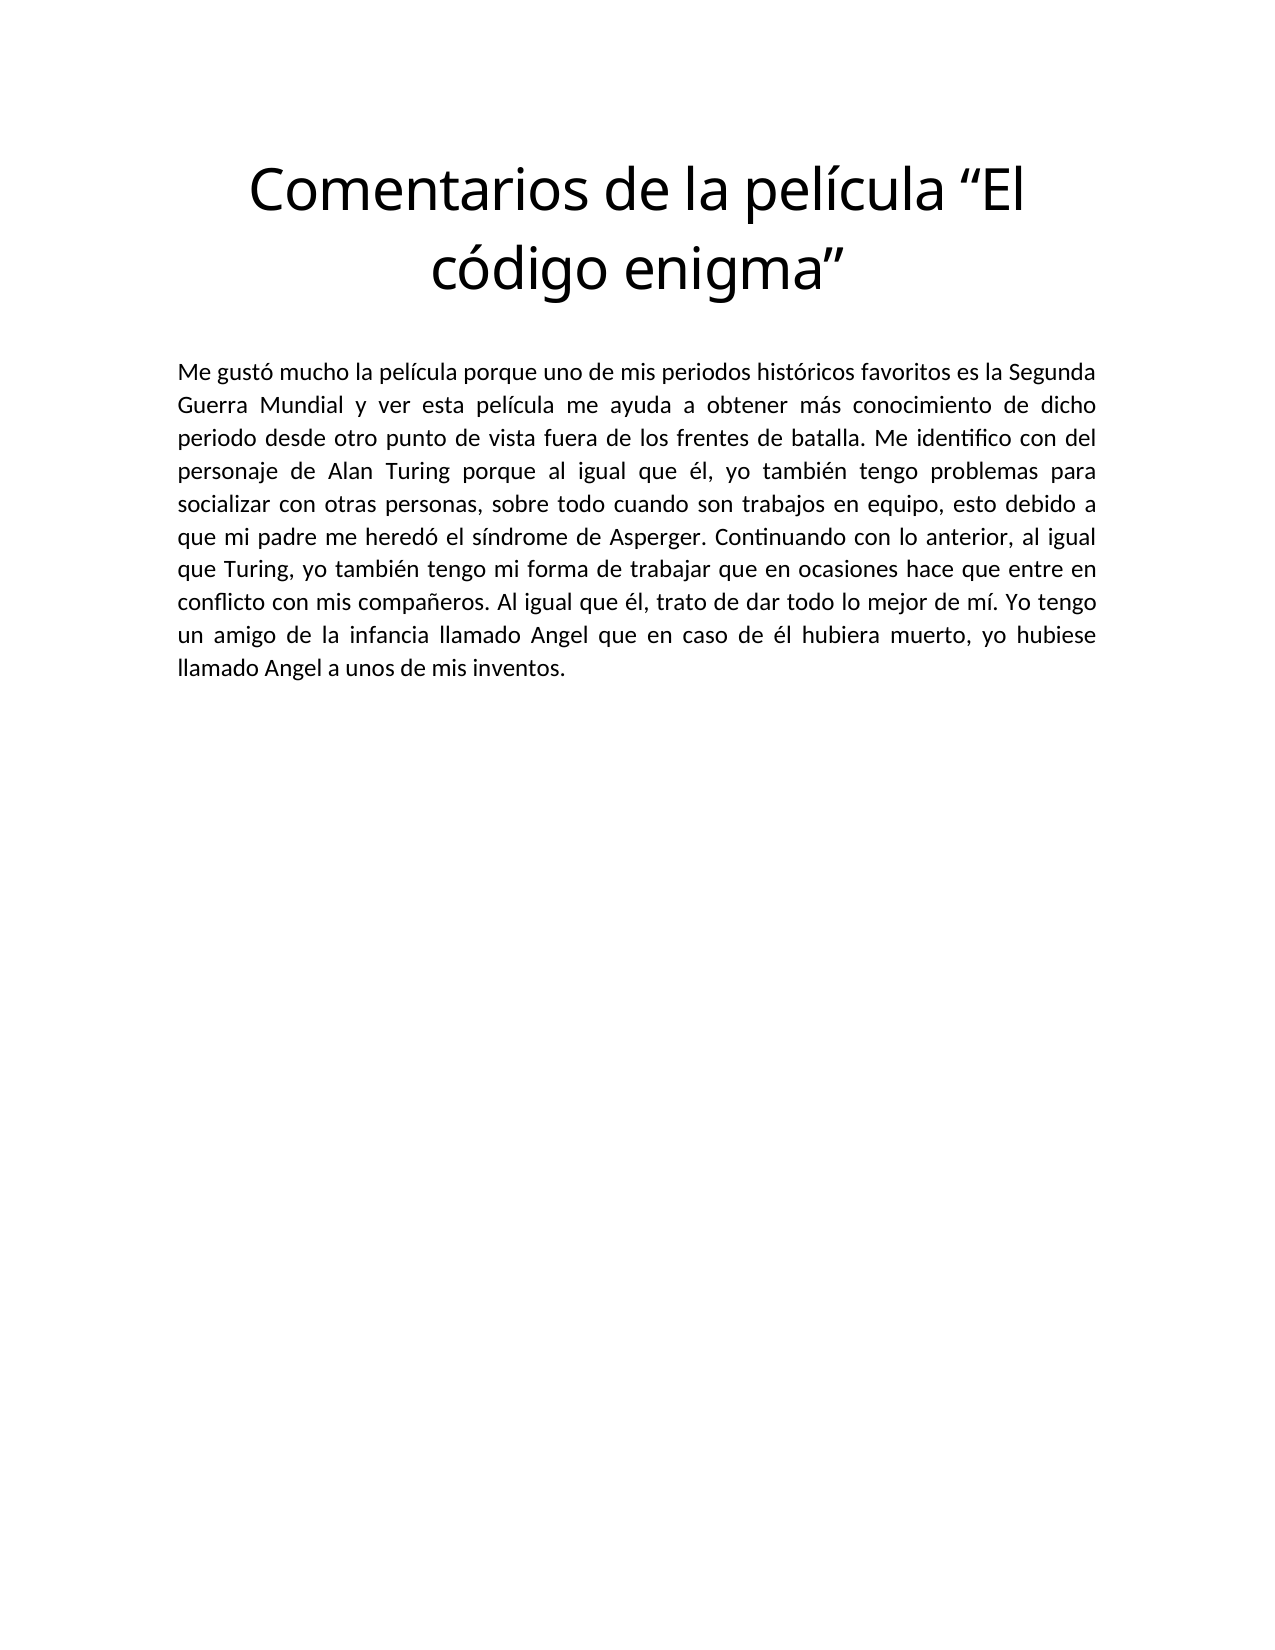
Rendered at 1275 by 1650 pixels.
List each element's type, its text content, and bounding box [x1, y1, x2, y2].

title Comentarios de la película “El código enigma” [177, 148, 1098, 307]
text Me gustó mucho la película porque uno de mis periodos históricos favoritos es la Segunda Guerra Mundial y ver esta película me ayuda a obtener más conocimiento de dicho periodo desde otro punto de vista fuera de los frentes de batalla. Me identifico con del personaje de Alan Turing porque al igual que él, yo también tengo problemas para socializar con otras personas, sobre todo cuando son trabajos en equipo, esto debido a que mi padre me heredó el síndrome de Asperger. Continuando con lo anterior, al igual que Turing, yo también tengo mi forma de trabajar que en ocasiones hace que entre en conflicto con mis compañeros. Al igual que él, trato de dar todo lo mejor de mí. Yo tengo un amigo de la infancia llamado Angel que en caso de él hubiera muerto, yo hubiese llamado Angel a unos de mis inventos. [177, 356, 1098, 683]
